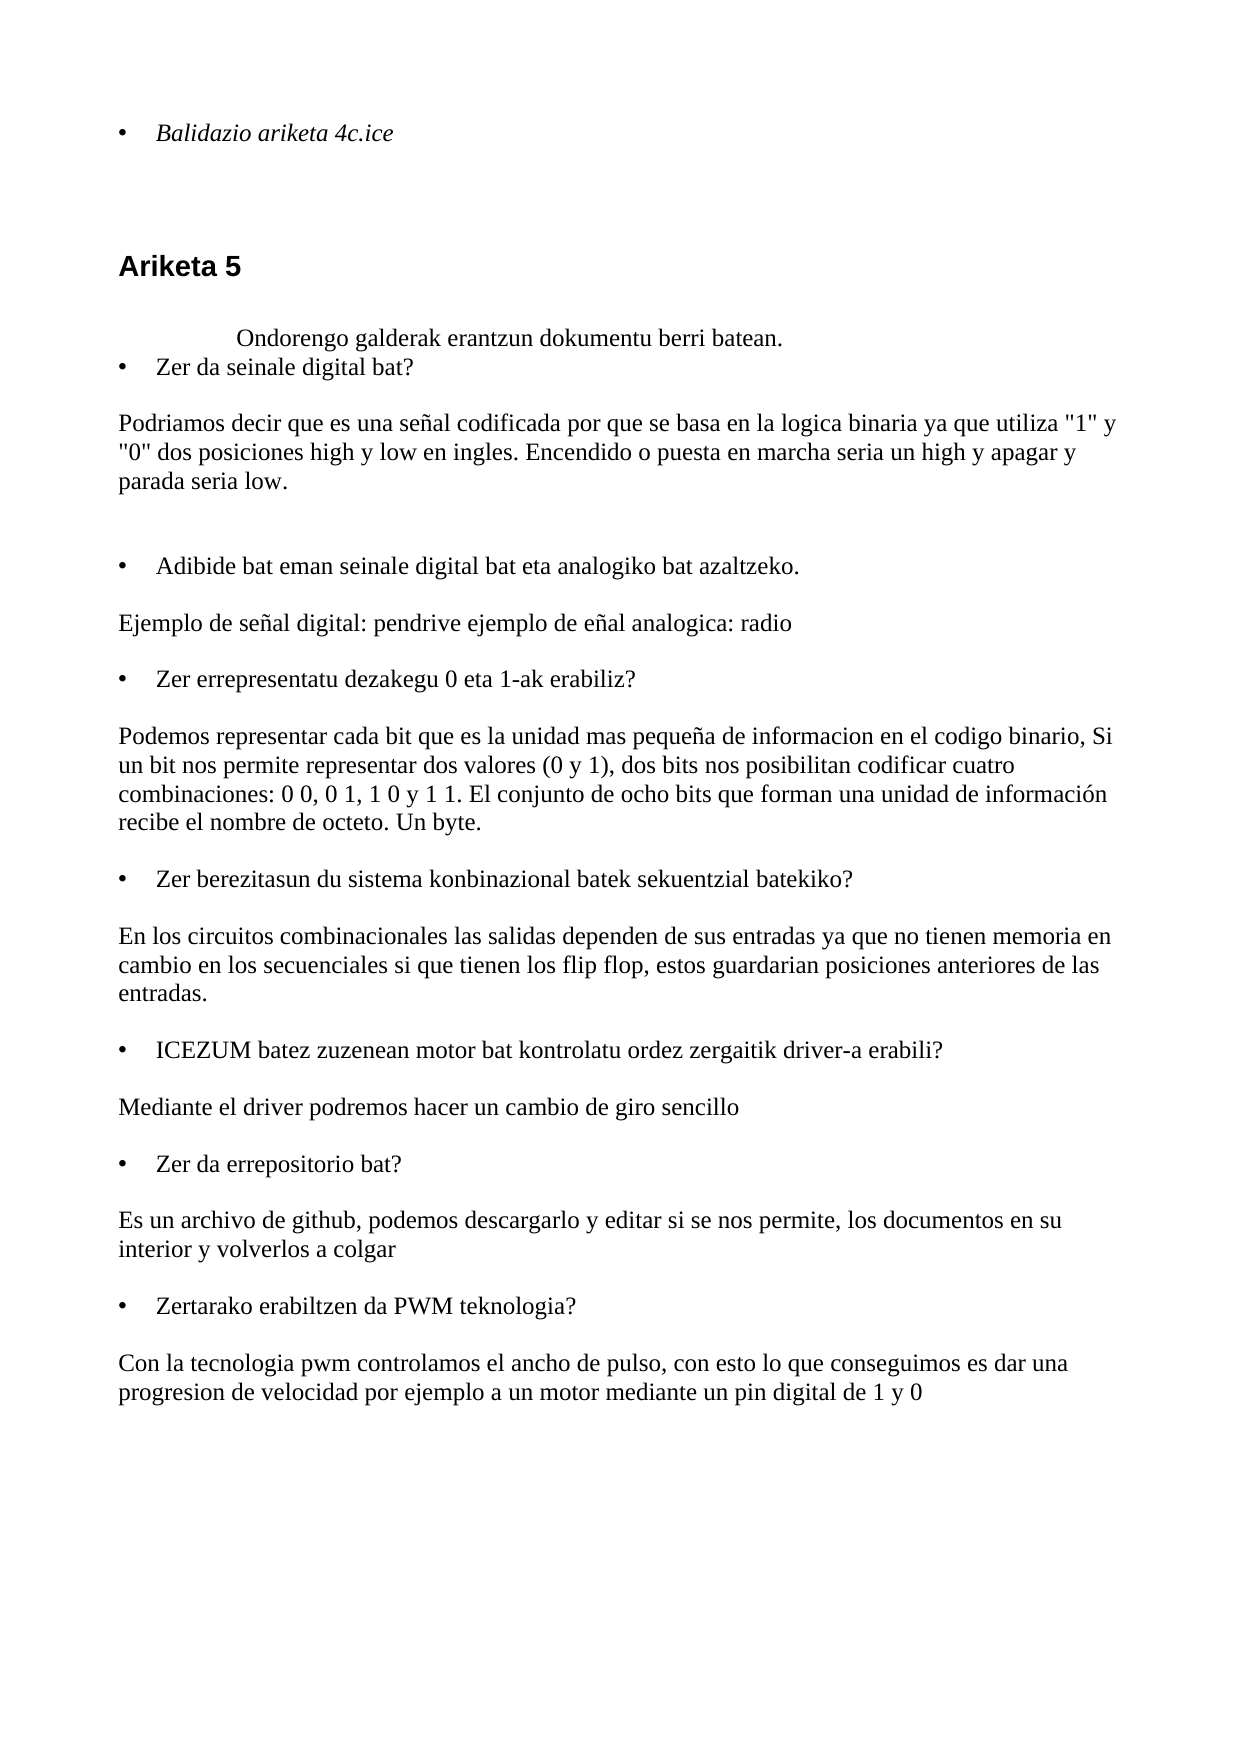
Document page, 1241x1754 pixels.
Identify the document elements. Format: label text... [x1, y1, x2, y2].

text Podemos representar cada bit que es la unidad mas pequeña de informacion en el codigo binario, Si un bit nos permite representar dos valores (0 y 1), dos bits nos posibilitan codificar cuatro combinaciones: 0 0, 0 1, 1 0 y 1 1. El conjunto de ocho bits que forman una unidad de información recibe el nombre de octeto. Un byte. [118, 721, 1122, 836]
text Mediante el driver podremos hacer un cambio de giro sencillo [118, 1092, 1122, 1121]
text En los circuitos combinacionales las salidas dependen de sus entradas ya que no tienen memoria en cambio en los secuenciales si que tienen los flip flop, estos guardarian posiciones anteriores de las entradas. [118, 921, 1122, 1007]
text Ejemplo de señal digital: pendrive ejemplo de eñal analogica: radio [118, 608, 1122, 636]
list Zer berezitasun du sistema konbinazional batek sekuentzial batekiko? [81, 864, 1122, 893]
text Es un archivo de github, podemos descargarlo y editar si se nos permite, los documentos en su interior y volverlos a colgar [118, 1206, 1122, 1263]
list Adibide bat eman seinale digital bat eta analogiko bat azaltzeko. [81, 551, 1122, 579]
text Ariketa 5 [118, 249, 1122, 282]
list Zer da seinale digital bat? [81, 352, 1122, 381]
text Ondorengo galderak erantzun dokumentu berri batean. [118, 323, 1122, 352]
list Zer errepresentatu dezakegu 0 eta 1-ak erabiliz? [81, 664, 1122, 693]
text Con la tecnologia pwm controlamos el ancho de pulso, con esto lo que conseguimos es dar una progresion de velocidad por ejemplo a un motor mediante un pin digital de 1 y 0 [118, 1348, 1122, 1405]
list Balidazio ariketa 4c.ice [81, 118, 1122, 147]
list ICEZUM batez zuzenean motor bat kontrolatu ordez zergaitik driver-a erabili? [81, 1035, 1122, 1064]
list Zer da errepositorio bat? [81, 1149, 1122, 1177]
list Zertarako erabiltzen da PWM teknologia? [81, 1291, 1122, 1320]
text Podriamos decir que es una señal codificada por que se basa en la logica binaria ya que utiliza "1" y "0" dos posiciones high y low en ingles. Encendido o puesta en marcha seria un high y apagar y parada seria low. [118, 408, 1122, 495]
